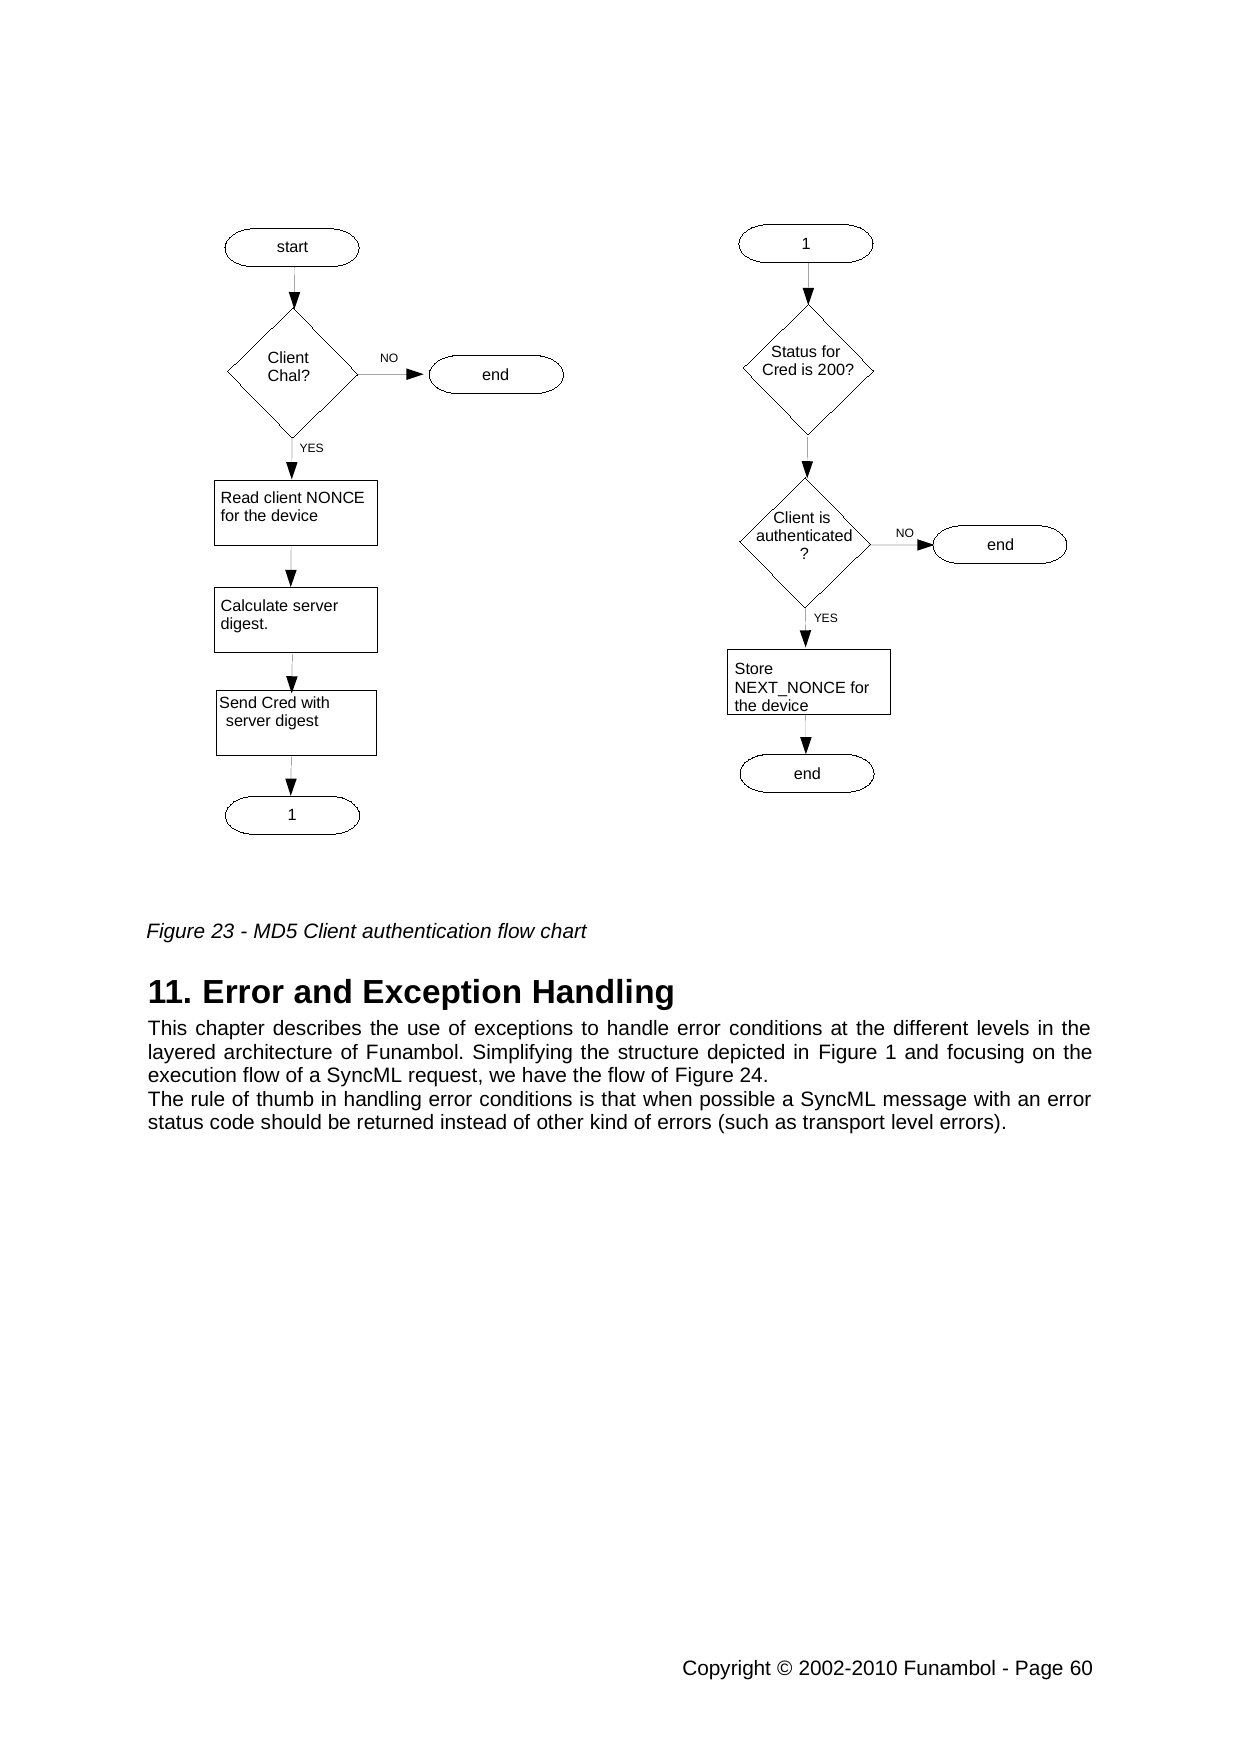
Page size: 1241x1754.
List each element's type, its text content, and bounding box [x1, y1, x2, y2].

text Figure 23 - MD5 Client authentication flow chart [146, 216, 1090, 943]
subtitle Error and Exception Handling [148, 228, 1092, 1010]
text This chapter describes the use of exceptions to handle error conditions at the different levels in the layered architecture of Funambol. Simplifying the structure depicted in Figure 1 and focusing on the execution flow of a SyncML request, we have the flow of Figure 24. [148, 1017, 1092, 1087]
text The rule of thumb in handling error conditions is that when possible a SyncML message with an error status code should be returned instead of other kind of errors (such as transport level errors). [148, 1087, 1092, 1134]
